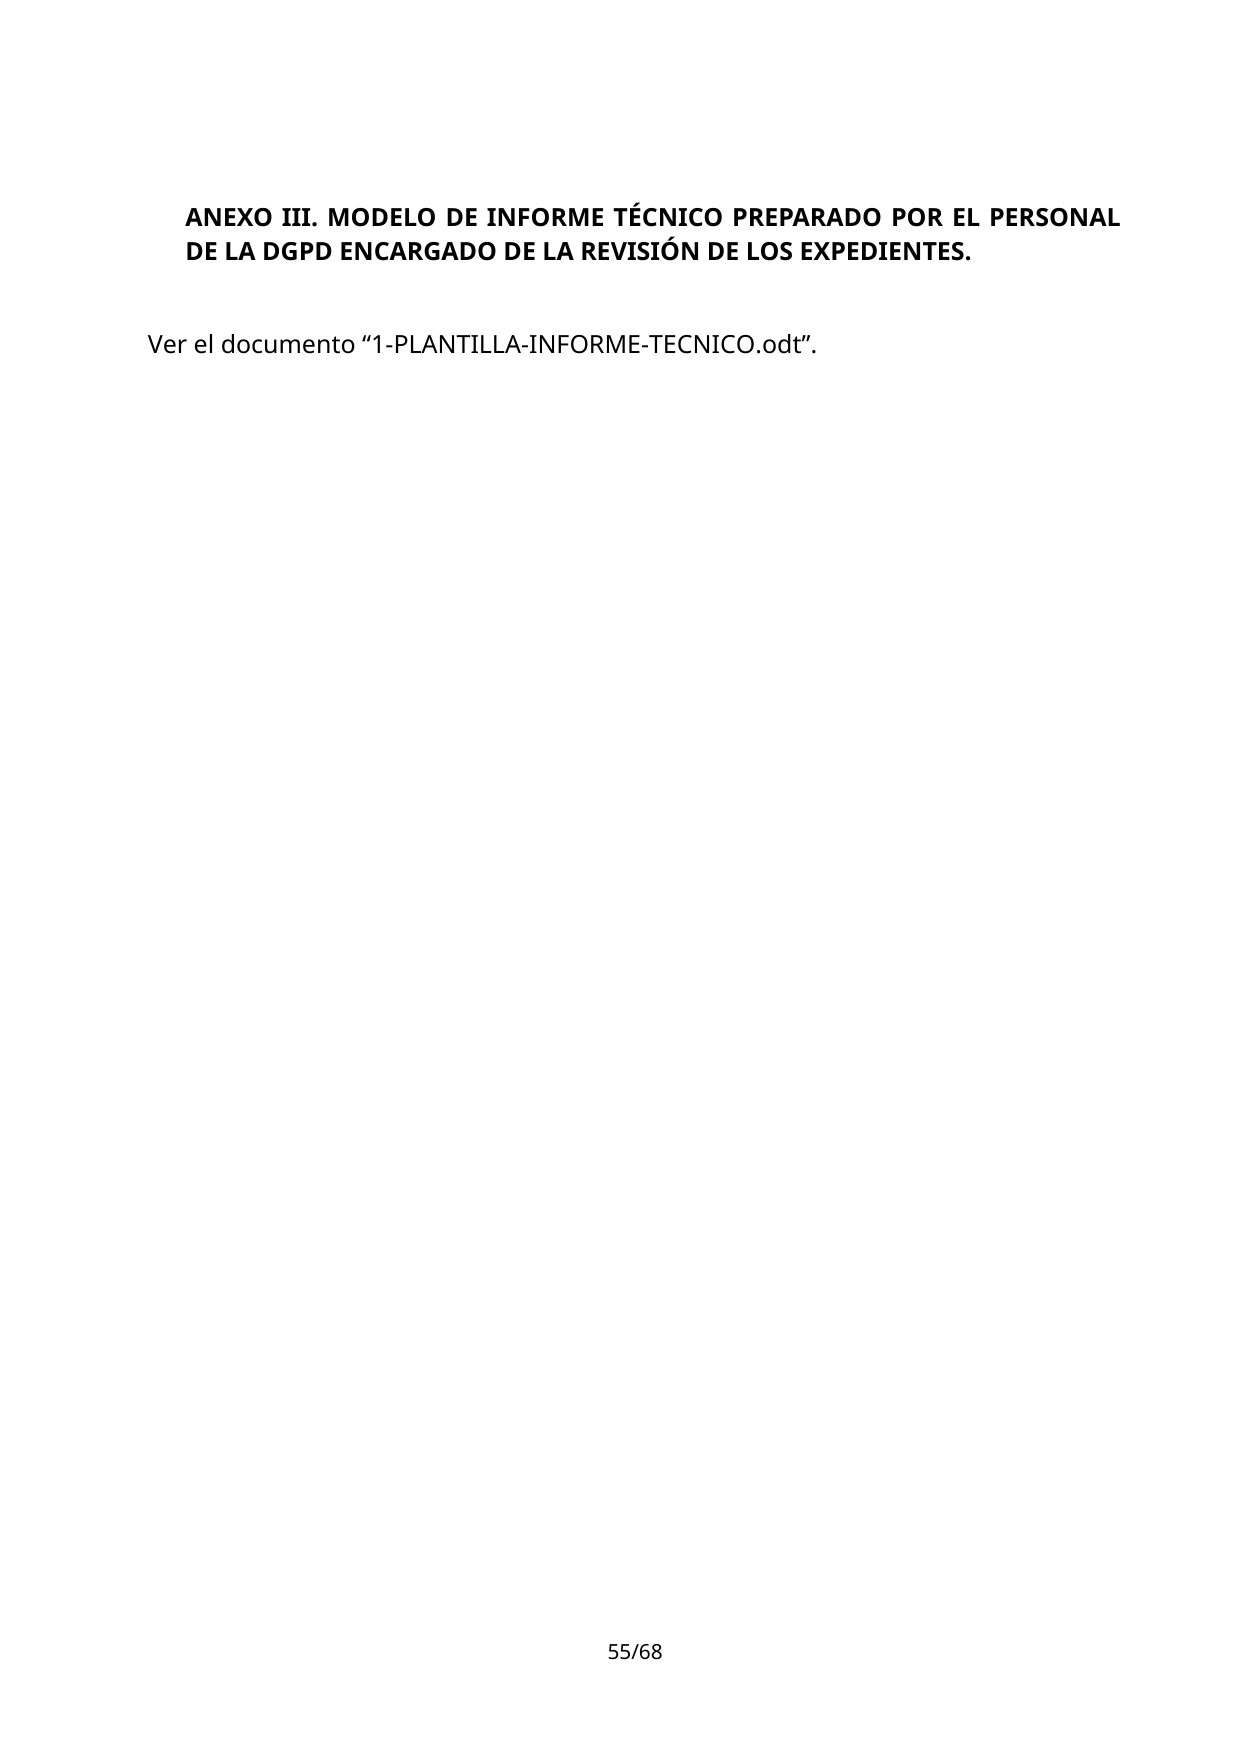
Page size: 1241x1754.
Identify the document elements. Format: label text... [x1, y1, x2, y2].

subtitle ANEXO III. MODELO DE INFORME TÉCNICO PREPARADO POR EL PERSONAL DE LA DGPD ENCARGADO DE LA REVISIÓN DE LOS EXPEDIENTES. [148, 200, 1122, 268]
text Ver el documento “1-PLANTILLA-INFORME-TECNICO.odt”. [148, 327, 1122, 361]
